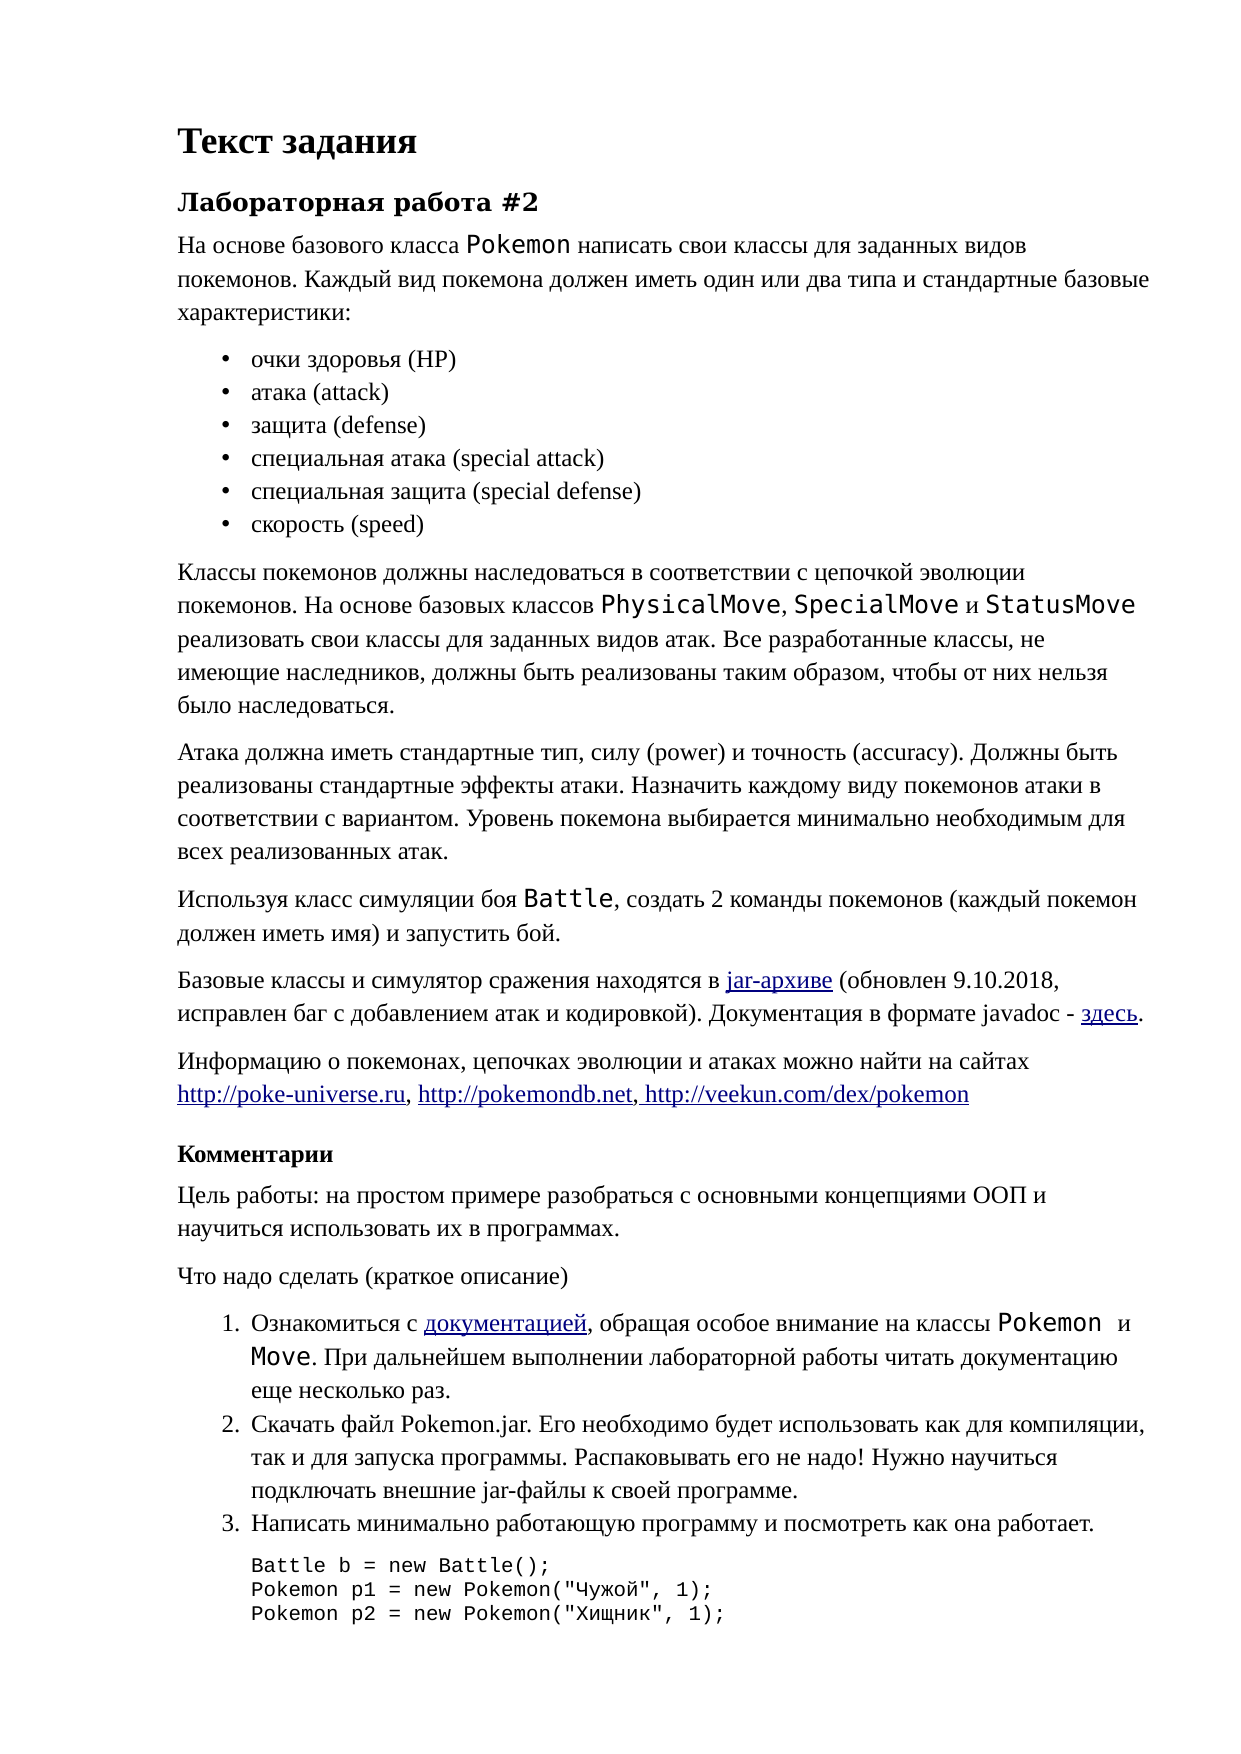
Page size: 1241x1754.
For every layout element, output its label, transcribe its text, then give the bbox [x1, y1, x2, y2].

text Что надо сделать (краткое описание) [177, 1261, 1152, 1289]
text Базовые классы и симулятор сражения находятся в jar-архиве (обновлен 9.10.2018, исправлен баг с добавлением атак и кодировкой). Документация в формате javadoc - здесь. [177, 965, 1152, 1027]
subtitle Лабораторная работа #2 [177, 188, 1152, 218]
list очки здоровья (HP) [221, 344, 1152, 373]
list атака (attack) [221, 377, 1152, 406]
list Скачать файл Pokemon.jar. Его необходимо будет использовать как для компиляции, так и для запуска программы. Распаковывать его не надо! Нужно научиться подключать внешние jar-файлы к своей программе. [221, 1409, 1152, 1503]
list Ознакомиться с документацией, обращая особое внимание на классы Pokemon и Move. При дальнейшем выполнении лабораторной работы читать документацию еще несколько раз. [221, 1308, 1152, 1404]
text На основе базового класса Pokemon написать свои классы для заданных видов покемонов. Каждый вид покемона должен иметь один или два типа и стандартные базовые характеристики: [177, 230, 1152, 326]
text Классы покемонов должны наследоваться в соответствии с цепочкой эволюции покемонов. На основе базовых классов PhysicalMove, SpecialMove и StatusMove реализовать свои классы для заданных видов атак. Все разработанные классы, не имеющие наследников, должны быть реализованы таким образом, чтобы от них нельзя было наследоваться. [177, 557, 1152, 718]
text Атака должна иметь стандартные тип, силу (power) и точность (accuracy). Должны быть реализованы стандартные эффекты атаки. Назначить каждому виду покемонов атаки в соответствии с вариантом. Уровень покемона выбирается минимально необходимым для всех реализованных атак. [177, 737, 1152, 865]
list скорость (speed) [221, 509, 1152, 538]
list Pokemon p1 = new Pokemon("Чужой", 1); [221, 1579, 1152, 1603]
text Используя класс симуляции боя Battle, создать 2 команды покемонов (каждый покемон должен иметь имя) и запустить бой. [177, 884, 1152, 946]
subtitle Комментарии [177, 1139, 1152, 1168]
list защита (defense) [221, 410, 1152, 439]
text Информацию о покемонах, цепочках эволюции и атаках можно найти на сайтах http://poke-universe.ru, http://pokemondb.net, http://veekun.com/dex/pokemon [177, 1046, 1152, 1108]
list специальная атака (special attack) [221, 443, 1152, 472]
text Цель работы: на простом примере разобраться с основными концепциями ООП и научиться использовать их в программах. [177, 1180, 1152, 1242]
list специальная защита (special defense) [221, 476, 1152, 505]
subtitle Текст задания [177, 118, 1152, 161]
list Battle b = new Battle(); [221, 1555, 1152, 1579]
list Pokemon p2 = new Pokemon("Хищник", 1); [221, 1603, 1152, 1626]
list Написать минимально работающую программу и посмотреть как она работает. [221, 1508, 1152, 1536]
